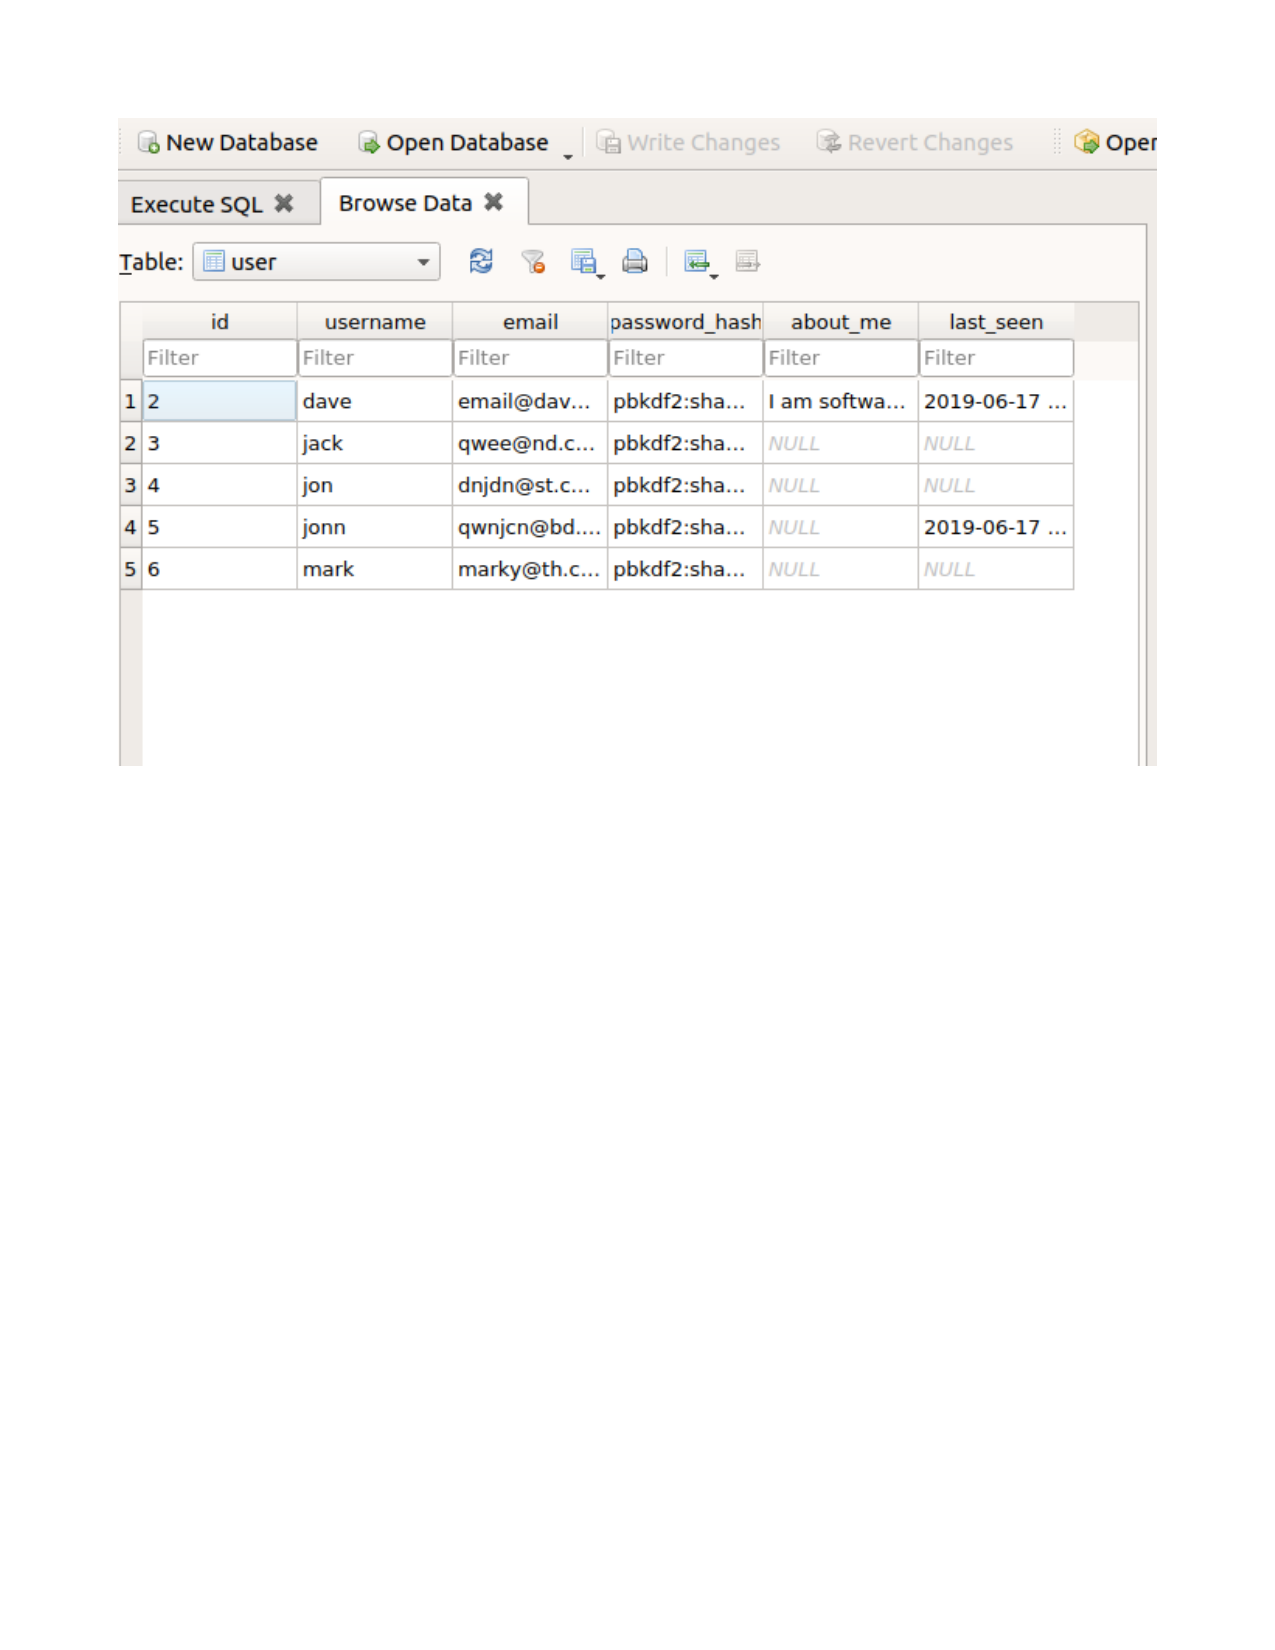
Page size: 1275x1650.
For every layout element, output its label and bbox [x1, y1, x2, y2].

picture [118, 118, 1157, 766]
